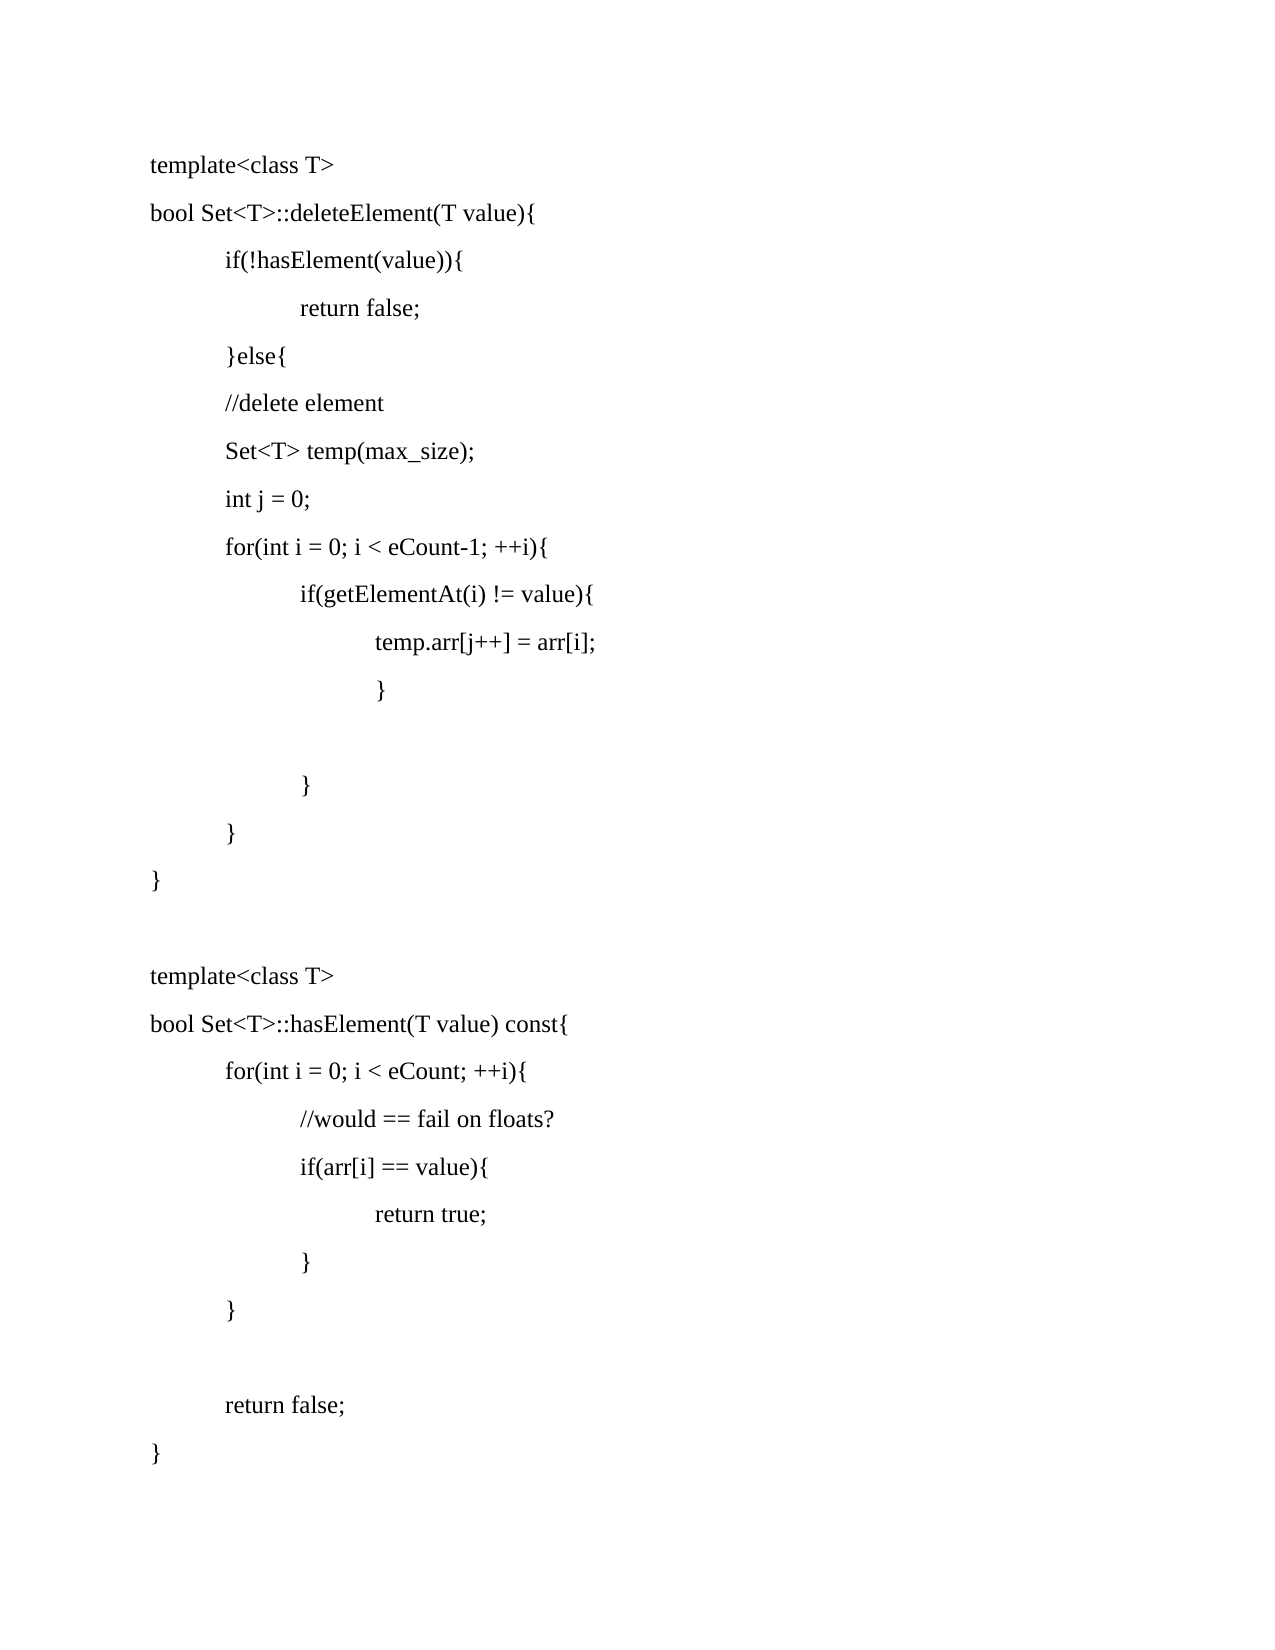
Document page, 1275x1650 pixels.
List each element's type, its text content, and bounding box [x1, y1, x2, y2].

text return false; [150, 1390, 1125, 1419]
text } [150, 675, 1125, 703]
text } [150, 818, 1125, 847]
text } [150, 1295, 1125, 1324]
text }else{ [150, 341, 1125, 369]
text template<class T> [150, 150, 1125, 179]
text } [150, 1438, 1125, 1467]
text for(int i = 0; i < eCount-1; ++i){ [150, 532, 1125, 560]
text } [150, 1247, 1125, 1276]
text return false; [150, 293, 1125, 322]
text if(arr[i] == value){ [150, 1152, 1125, 1181]
text bool Set<T>::deleteElement(T value){ [150, 198, 1125, 226]
text } [150, 770, 1125, 799]
text return true; [150, 1199, 1125, 1228]
text int j = 0; [150, 484, 1125, 513]
text for(int i = 0; i < eCount; ++i){ [150, 1056, 1125, 1085]
text //would == fail on floats? [150, 1104, 1125, 1133]
text } [150, 866, 1125, 894]
text bool Set<T>::hasElement(T value) const{ [150, 1009, 1125, 1037]
text template<class T> [150, 961, 1125, 990]
text if(!hasElement(value)){ [150, 245, 1125, 274]
text //delete element [150, 388, 1125, 417]
text if(getElementAt(i) != value){ [150, 579, 1125, 608]
text temp.arr[j++] = arr[i]; [150, 627, 1125, 656]
text Set<T> temp(max_size); [150, 436, 1125, 465]
